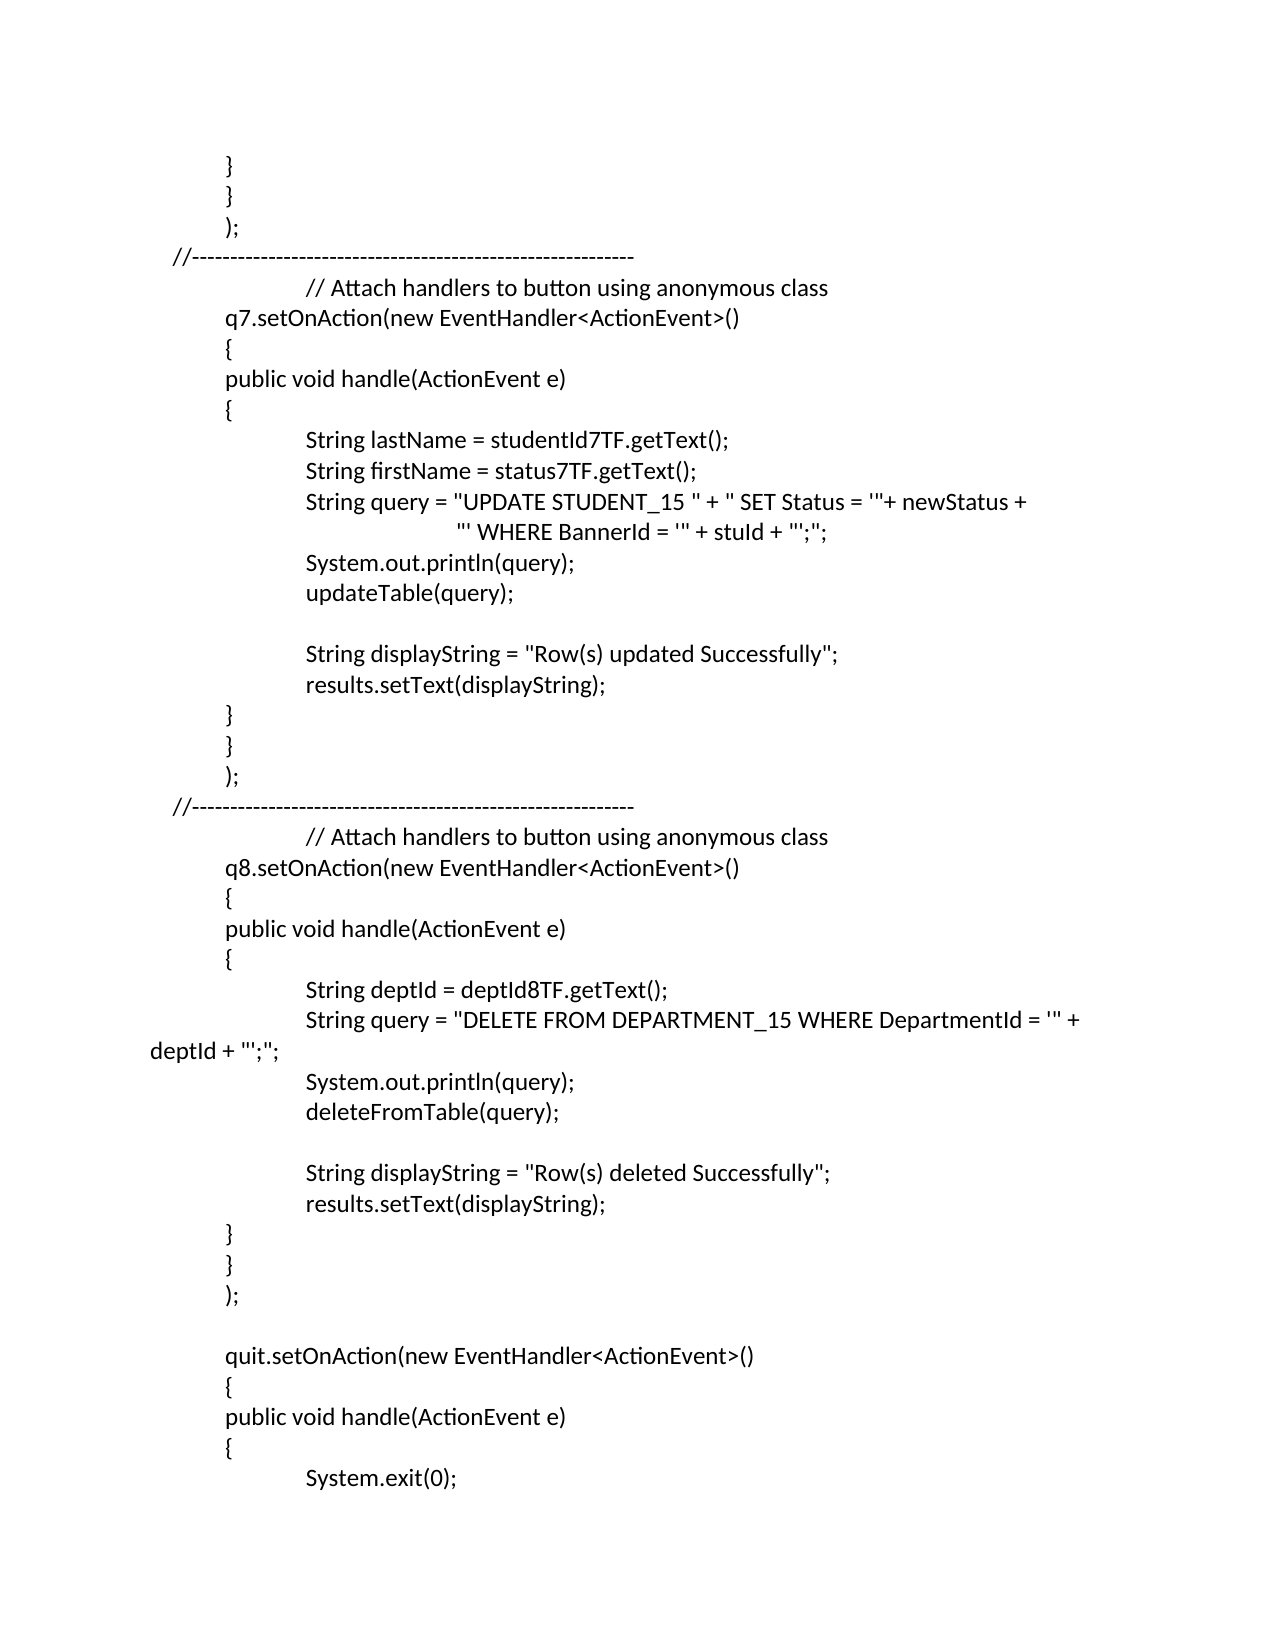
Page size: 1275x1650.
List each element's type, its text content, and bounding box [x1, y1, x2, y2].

text ); [150, 760, 1125, 791]
text quit.setOnAction(new EventHandler<ActionEvent>() [150, 1340, 1125, 1371]
text System.out.println(query); [150, 1066, 1125, 1096]
text "' WHERE BannerId = '" + stuId + "';"; [150, 516, 1125, 547]
text } [150, 1218, 1125, 1249]
text // Attach handlers to button using anonymous class [150, 821, 1125, 852]
text results.setText(displayString); [150, 669, 1125, 699]
text { [150, 394, 1125, 425]
text { [150, 882, 1125, 913]
text String lastName = studentId7TF.getText(); [150, 425, 1125, 455]
text updateTable(query); [150, 577, 1125, 608]
text } [150, 150, 1125, 181]
text String displayString = "Row(s) updated Successfully"; [150, 638, 1125, 669]
text { [150, 1432, 1125, 1462]
text { [150, 333, 1125, 364]
text public void handle(ActionEvent e) [150, 364, 1125, 394]
text } [150, 730, 1125, 760]
text String displayString = "Row(s) deleted Successfully"; [150, 1157, 1125, 1188]
text //---------------------------------------------------------- [150, 791, 1125, 821]
text String query = "DELETE FROM DEPARTMENT_15 WHERE DepartmentId = '" + deptId + "';"; [150, 1004, 1125, 1066]
text System.exit(0); [150, 1462, 1125, 1493]
text deleteFromTable(query); [150, 1096, 1125, 1127]
text results.setText(displayString); [150, 1188, 1125, 1218]
text String deptId = deptId8TF.getText(); [150, 974, 1125, 1004]
text ); [150, 211, 1125, 242]
text } [150, 699, 1125, 730]
text //---------------------------------------------------------- [150, 242, 1125, 272]
text public void handle(ActionEvent e) [150, 913, 1125, 943]
text } [150, 1249, 1125, 1279]
text } [150, 181, 1125, 211]
text { [150, 1371, 1125, 1401]
text // Attach handlers to button using anonymous class [150, 272, 1125, 303]
text public void handle(ActionEvent e) [150, 1401, 1125, 1432]
text q8.setOnAction(new EventHandler<ActionEvent>() [150, 852, 1125, 882]
text System.out.println(query); [150, 547, 1125, 577]
text { [150, 943, 1125, 974]
text String query = "UPDATE STUDENT_15 " + " SET Status = '"+ newStatus + [150, 486, 1125, 516]
text ); [150, 1279, 1125, 1310]
text q7.setOnAction(new EventHandler<ActionEvent>() [150, 303, 1125, 333]
text String firstName = status7TF.getText(); [150, 455, 1125, 486]
